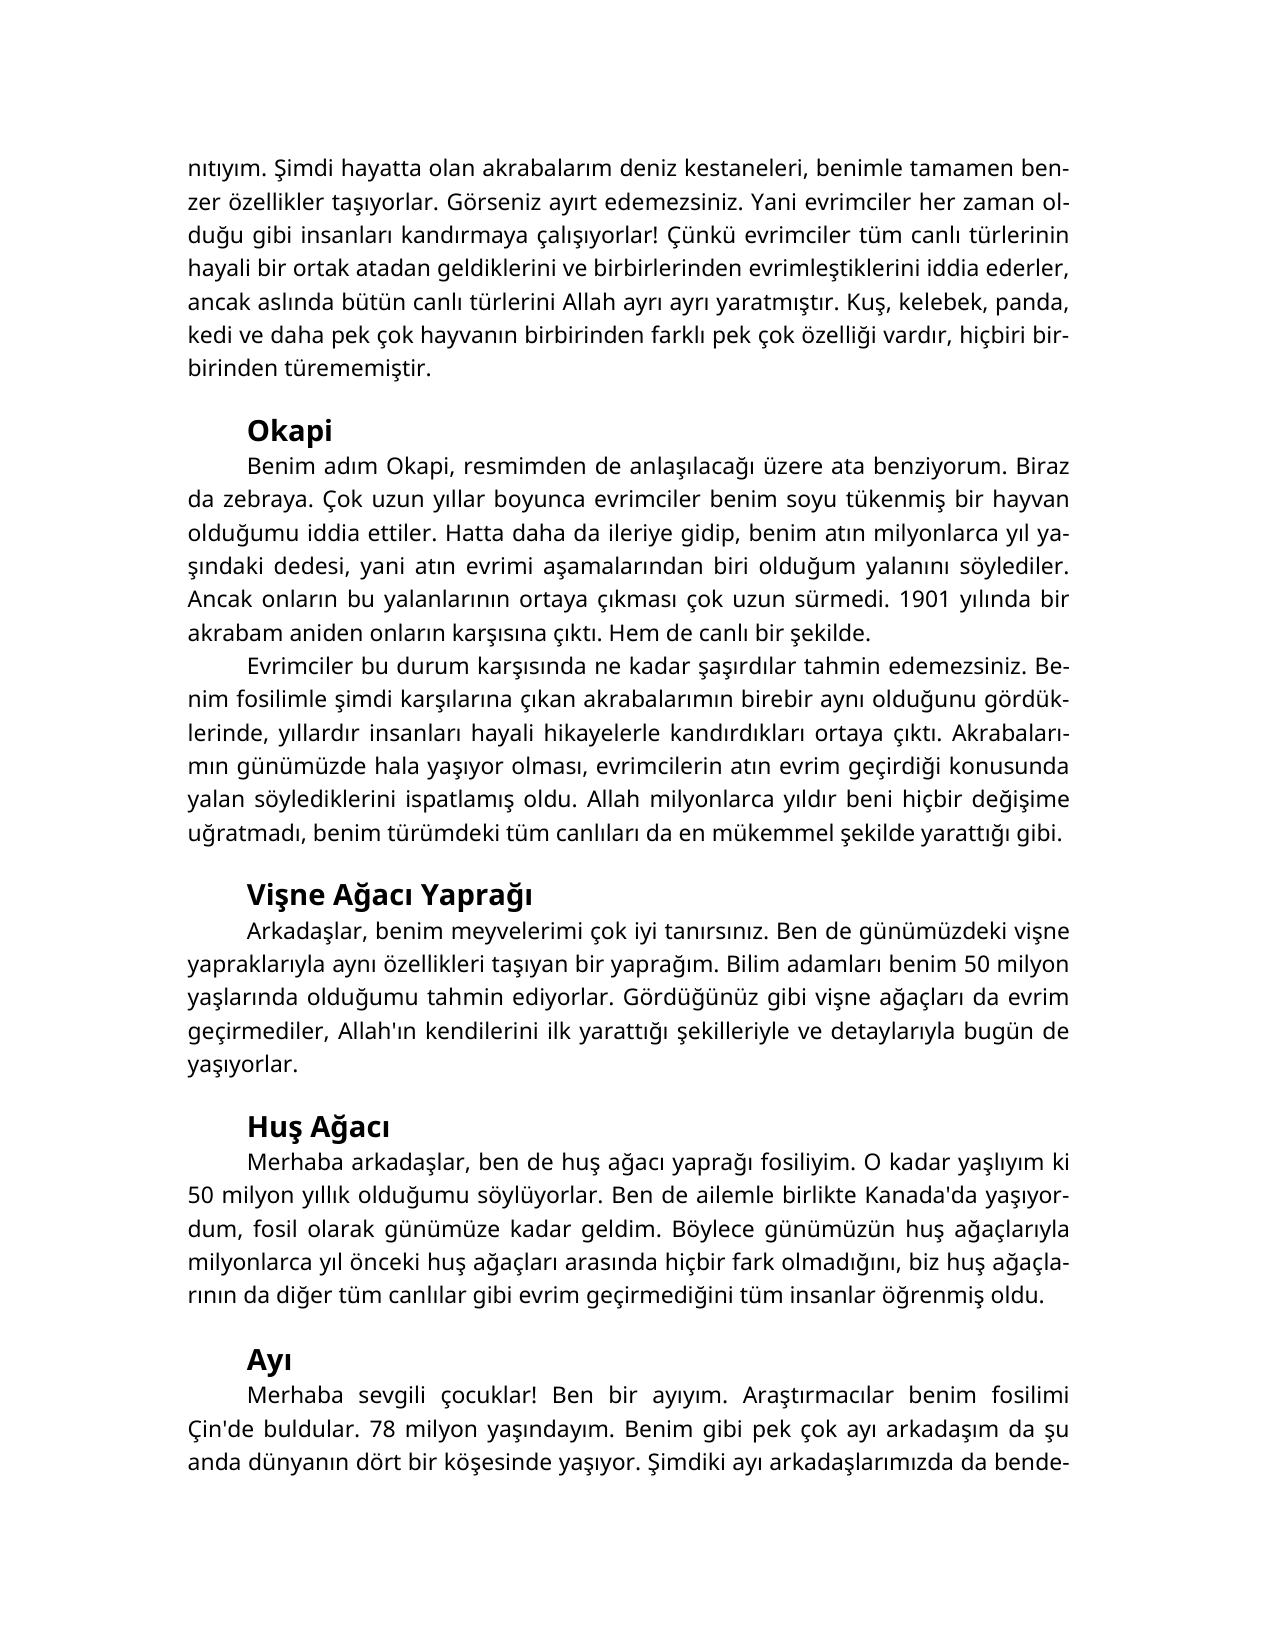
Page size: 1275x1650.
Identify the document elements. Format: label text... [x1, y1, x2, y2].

text nı­tı­yım. Şim­di ha­yat­ta olan ak­ra­ba­la­rım de­niz kes­ta­ne­le­ri, be­nim­le ta­ma­men ben­zer özel­lik­ler ta­şı­yor­lar. Gör­se­niz ayırt ede­mez­si­niz. Ya­ni ev­rim­ci­ler her za­man ol­du­ğu gi­bi in­san­la­rı kan­dır­ma­ya ça­lı­şı­yor­lar! Çün­kü ev­rim­ci­ler tüm can­lı tür­le­ri­nin hayali bir or­tak ata­dan gel­dik­le­ri­ni ve bir­bir­le­rin­den ev­rim­leş­tik­le­ri­ni id­di­a eder­ler, an­cak as­lın­da bü­tün can­lı tür­le­ri­ni Al­lah ay­rı ay­rı ya­rat­mış­tır. Kuş, ke­le­bek, pan­da, ke­di ve da­ha pek çok hay­va­nın bir­bi­rin­den fark­lı pek ­çok özel­li­ği var­dır, hiç­bi­ri bir­bi­rin­den tü­re­me­miş­tir. [187, 150, 1070, 383]
text Ayı [187, 1344, 1070, 1377]
text Be­nim adım Oka­pi, res­mim­den de an­la­şı­la­ca­ğı üze­re ata ben­zi­yo­rum. Bi­raz da zeb­ra­ya. Çok uzun yıl­lar bo­yun­ca ev­rim­ci­ler be­nim so­yu tü­ken­miş bir hay­van ol­du­ğu­mu id­di­a et­ti­ler. Hat­ta da­ha da ile­ri­ye gi­dip, be­nim atın mil­yon­lar­ca yıl ya­şın­da­ki de­de­si, ya­ni atın ev­ri­mi aşa­ma­la­rın­dan bi­ri ol­du­ğum ya­la­nı­nı söy­le­di­ler. An­cak on­la­rın bu ya­lan­la­rı­nın or­ta­ya çık­ma­sı çok uzun sür­me­di. 1901 yı­lın­da bir ak­ra­bam ani­den on­la­rın kar­şı­sı­na çık­tı. Hem de can­lı bir şe­kil­de. [187, 448, 1070, 648]
text Viş­ne Ağa­cı Yap­ra­ğı [187, 879, 1070, 912]
text Huş Ağa­cı [187, 1110, 1070, 1144]
text Mer­ha­ba sev­gi­li ço­cuk­lar! Ben bir ayı­yım. Araş­tır­ma­cı­lar be­nim fo­si­li­mi Çin'de bul­du­lar. 78 mil­yon ya­şın­da­yım. Be­nim gi­bi pek çok ayı ar­ka­da­şım da şu an­da dün­ya­nın dört bir kö­şe­sin­de ya­şı­yor. Şim­di­ki ayı ar­ka­daş­la­rı­mız­da da ben­de­ [187, 1377, 1070, 1477]
text Ar­ka­daş­lar, be­nim mey­ve­le­ri­mi çok iyi ta­nır­sı­nız. Ben de gü­nü­müz­de­ki viş­ne yap­rak­la­rıy­la ay­nı özel­lik­le­ri ta­şı­yan bir yap­ra­ğım. Bi­lim adam­la­rı be­nim 50 mil­yon yaş­la­rın­da ol­du­ğu­mu tah­min edi­yor­lar. Gör­dü­ğü­nüz gi­bi viş­ne ağaç­la­rı da ev­rim ge­çir­me­di­ler, Al­lah'ın ken­di­le­ri­ni ilk ya­rat­tı­ğı şe­kil­le­riy­le ve de­tay­la­rıy­la bu­gün de ya­şı­yor­lar. [187, 912, 1070, 1079]
text Ev­rim­ci­ler bu du­rum kar­şı­sın­da ne ka­dar şa­şır­dı­lar tah­min ede­mez­si­niz. Be­nim fo­si­lim­le şim­di kar­şı­la­rı­na çı­kan ak­ra­ba­la­rı­mın bi­re­bir ay­nı ol­du­ğu­nu gör­dük­le­rin­de, yıl­lar­dır in­san­la­rı ha­ya­li hi­ka­ye­ler­le kan­dır­dık­la­rı or­ta­ya çık­tı. Ak­ra­ba­la­rı­mın gü­nü­müz­de ha­la ya­şı­yor ol­ma­sı, ev­rim­ci­le­rin atın ev­rim ge­çir­di­ği ko­nu­sun­da ya­lan söy­le­dik­le­ri­ni is­pat­la­mış ol­du. Al­lah mil­yon­lar­ca yıl­dır be­ni hiç­bir de­ği­şi­me uğ­rat­ma­dı, be­nim tü­rüm­de­ki tüm can­lı­la­rı da en mü­kem­mel şe­kil­de ya­rat­tı­ğı gi­bi. [187, 648, 1070, 848]
text Mer­ha­ba ar­ka­daş­lar, ben de huş ağa­cı yap­ra­ğı fo­si­li­yim. O ka­dar yaş­lı­yım ki 50 mil­yon yıl­lık ol­du­ğu­mu söy­lü­yor­lar. Ben de ai­lem­le bir­lik­te Ka­na­da'da ya­şı­yor­dum, fo­sil ola­rak gü­nü­mü­ze ka­dar gel­dim. Böy­le­ce gü­nü­mü­zün huş ağaç­la­rıy­la mil­yon­lar­ca yıl ön­ce­ki huş ağaç­la­rı ara­sın­da hiç­bir fark ol­ma­dı­ğı­nı, biz huş ağaç­la­rı­nın da di­ğer tüm can­lı­lar gi­bi ev­rim ge­çir­me­di­ği­ni tüm in­san­lar öğ­ren­miş ol­du. [187, 1144, 1070, 1310]
text Oka­pi [187, 414, 1070, 448]
